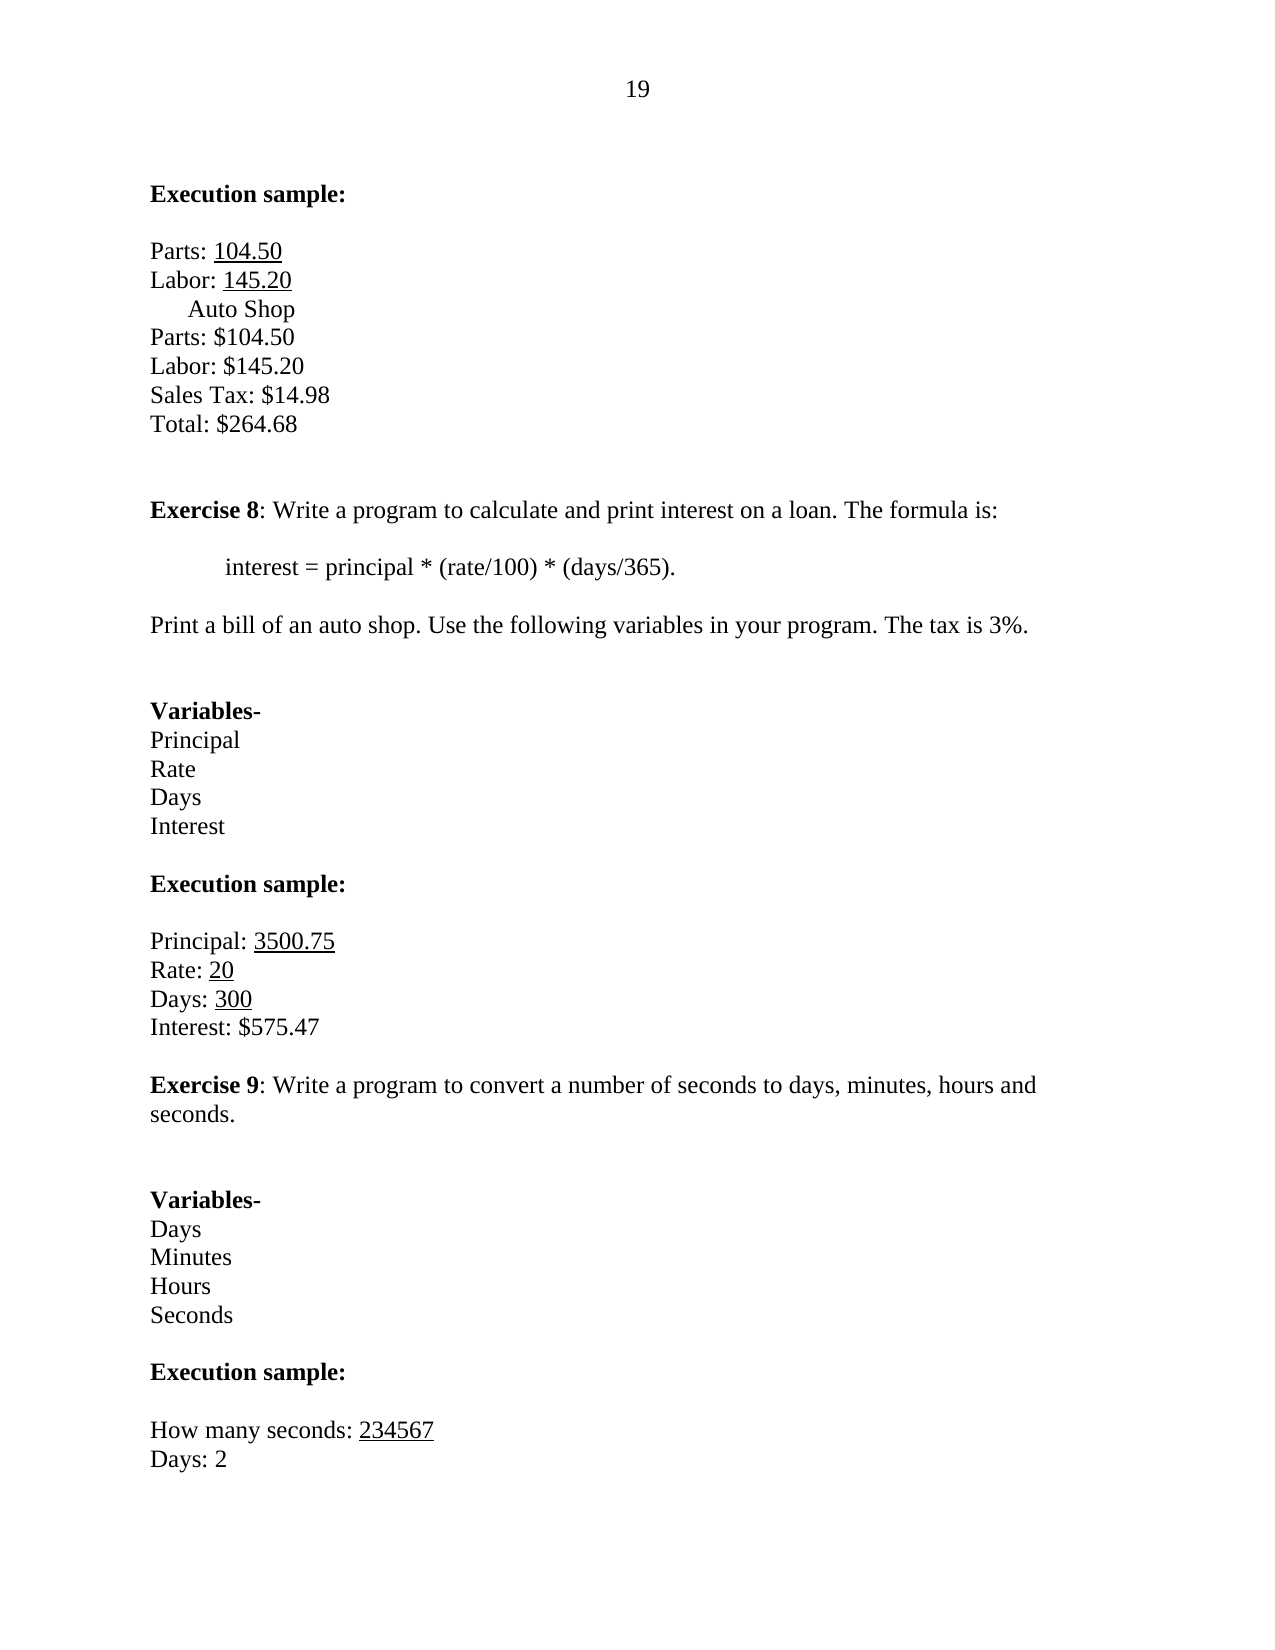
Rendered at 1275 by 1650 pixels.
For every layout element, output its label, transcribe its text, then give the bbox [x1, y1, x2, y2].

subtitle interest = principal * (rate/100) * (days/365). [150, 552, 1125, 581]
subtitle Total: $264.68 [150, 409, 1125, 437]
subtitle Minutes [150, 1242, 1125, 1271]
subtitle Interest: $575.47 [150, 1012, 1125, 1041]
subtitle How many seconds: 234567 [150, 1415, 1125, 1444]
subtitle Parts: $104.50 [150, 322, 1125, 351]
subtitle Parts: 104.50 [150, 236, 1125, 265]
subtitle Days [150, 1214, 1125, 1242]
subtitle Sales Tax: $14.98 [150, 380, 1125, 409]
subtitle Exercise 8: Write a program to calculate and print interest on a loan. The formula is: [150, 495, 1125, 524]
subtitle Auto Shop [150, 294, 1125, 322]
subtitle Exercise 9: Write a program to convert a number of seconds to days, minutes, hours and seconds. [150, 1070, 1125, 1127]
subtitle Print a bill of an auto shop. Use the following variables in your program. The tax is 3%. [150, 610, 1125, 639]
subtitle Principal: 3500.75 [150, 926, 1125, 955]
subtitle Rate [150, 754, 1125, 782]
subtitle Hours [150, 1271, 1125, 1300]
subtitle Principal [150, 725, 1125, 754]
subtitle Days: 300 [150, 984, 1125, 1012]
subtitle Execution sample: [150, 1357, 1125, 1386]
subtitle Labor: 145.20 [150, 265, 1125, 294]
subtitle Days [150, 782, 1125, 811]
subtitle Rate: 20 [150, 955, 1125, 984]
subtitle Seconds [150, 1300, 1125, 1329]
subtitle Variables- [150, 696, 1125, 725]
subtitle Labor: $145.20 [150, 351, 1125, 380]
subtitle Execution sample: [150, 179, 1125, 207]
subtitle Days: 2 [150, 1444, 1125, 1472]
subtitle Interest [150, 811, 1125, 840]
subtitle Execution sample: [150, 869, 1125, 897]
subtitle Variables- [150, 1185, 1125, 1214]
